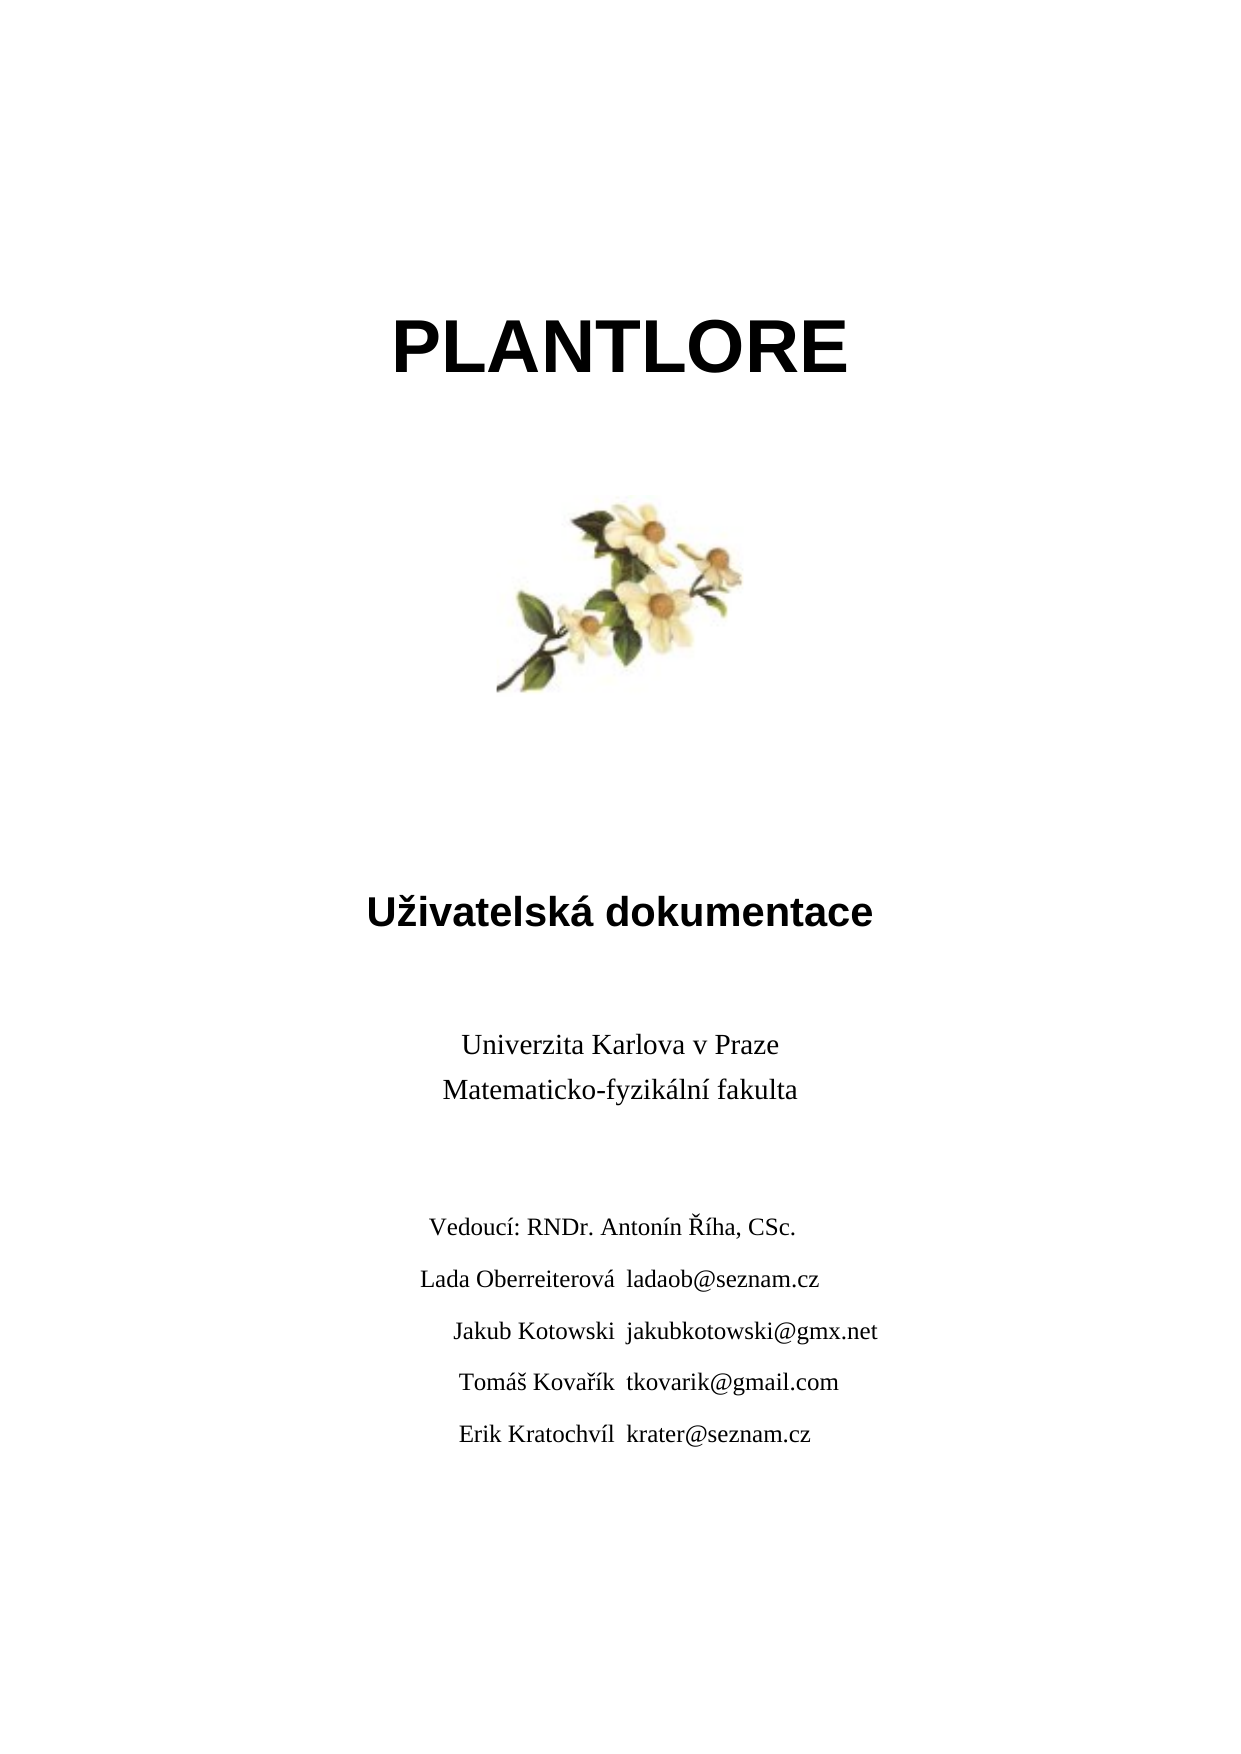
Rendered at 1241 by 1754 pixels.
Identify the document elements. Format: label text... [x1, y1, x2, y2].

text Univerzita Karlova v Praze [118, 1029, 1122, 1061]
table_cell Tomáš Kovařík [237, 1363, 620, 1414]
table_cell jakubkotowski@gmx.net [620, 1311, 988, 1363]
title Uživatelská dokumentace [118, 889, 1122, 936]
table_cell tkovarik@gmail.com [620, 1363, 988, 1414]
picture [496, 495, 744, 742]
table_cell ladaob@seznam.cz [620, 1260, 988, 1311]
title PLANTLORE [118, 304, 1122, 388]
table_cell Lada Oberreiterová [237, 1260, 620, 1311]
table_cell Jakub Kotowski [237, 1311, 620, 1363]
table_header Vedoucí: RNDr. Antonín Říha, CSc. [237, 1208, 988, 1259]
text Matematicko-fyzikální fakulta [118, 1073, 1122, 1106]
table_cell krater@seznam.cz [620, 1415, 988, 1466]
table_cell Erik Kratochvíl [237, 1415, 620, 1466]
